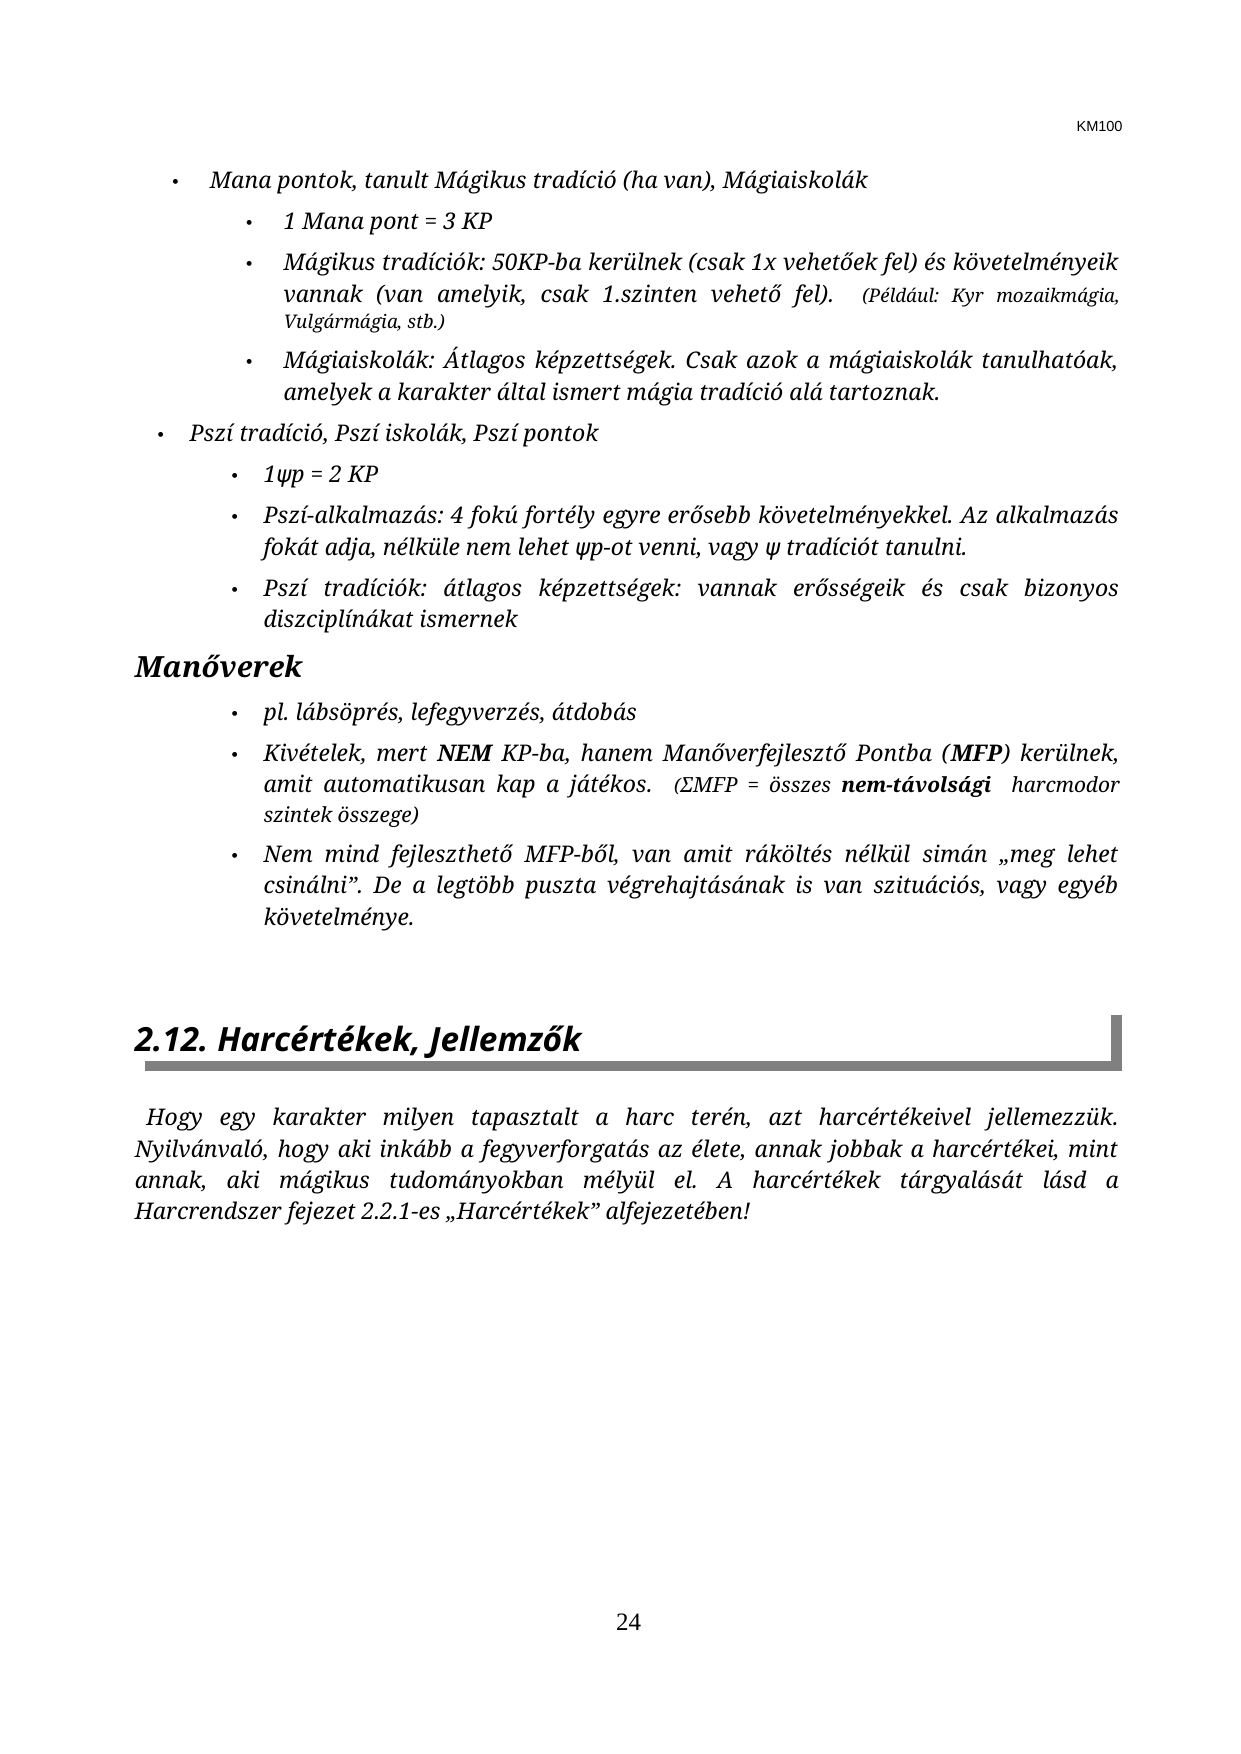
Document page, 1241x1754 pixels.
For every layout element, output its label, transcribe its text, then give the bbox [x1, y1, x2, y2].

list pl. lábsöprés, lefegyverzés, átdobás [231, 696, 1122, 727]
list Pszí tradíció, Pszí iskolák, Pszí pontok [157, 417, 1122, 448]
list Mágikus tradíciók: 50KP-ba kerülnek (csak 1x vehetőek fel) és követelményeik vannak (van amelyik, csak 1.szinten vehető fel). (Például: Kyr mozaikmágia, Vulgármágia, stb.) [246, 246, 1122, 334]
text Manőverek [134, 646, 1122, 686]
text Hogy egy karakter milyen tapasztalt a harc terén, azt harcértékeivel jellemezzük. Nyilvánvaló, hogy aki inkább a fegyverforgatás az élete, annak jobbak a harcértékei, mint annak, aki mágikus tudományokban mélyül el. A harcértékek tárgyalását lásd a Harcrendszer fejezet 2.2.1-es „Harcértékek” alfejezetében! [134, 1101, 1122, 1226]
subtitle Harcértékek, Jellemzők [134, 1015, 1111, 1061]
list Pszí tradíciók: átlagos képzettségek: vannak erősségeik és csak bizonyos diszciplínákat ismernek [231, 572, 1122, 634]
list Mana pontok, tanult Mágikus tradíció (ha van), Mágiaiskolák [172, 164, 1122, 195]
list Kivételek, mert NEM KP-ba, hanem Manőverfejlesztő Pontba (MFP) kerülnek, amit automatikusan kap a játékos. (ΣMFP = összes nem-távolsági harcmodor szintek összege) [231, 737, 1122, 828]
list Nem mind fejleszthető MFP-ből, van amit ráköltés nélkül simán „meg lehet csinálni”. De a legtöbb puszta végrehajtásának is van szituációs, vagy egyéb követelménye. [231, 838, 1122, 932]
list 1ψp = 2 KP [231, 458, 1122, 489]
list 1 Mana pont = 3 KP [246, 205, 1122, 236]
list Mágiaiskolák: Átlagos képzettségek. Csak azok a mágiaiskolák tanulhatóak, amelyek a karakter által ismert mágia tradíció alá tartoznak. [246, 344, 1122, 407]
list Pszí-alkalmazás: 4 fokú fortély egyre erősebb követelményekkel. Az alkalmazás fokát adja, nélküle nem lehet ψp-ot venni, vagy ψ tradíciót tanulni. [231, 499, 1122, 562]
